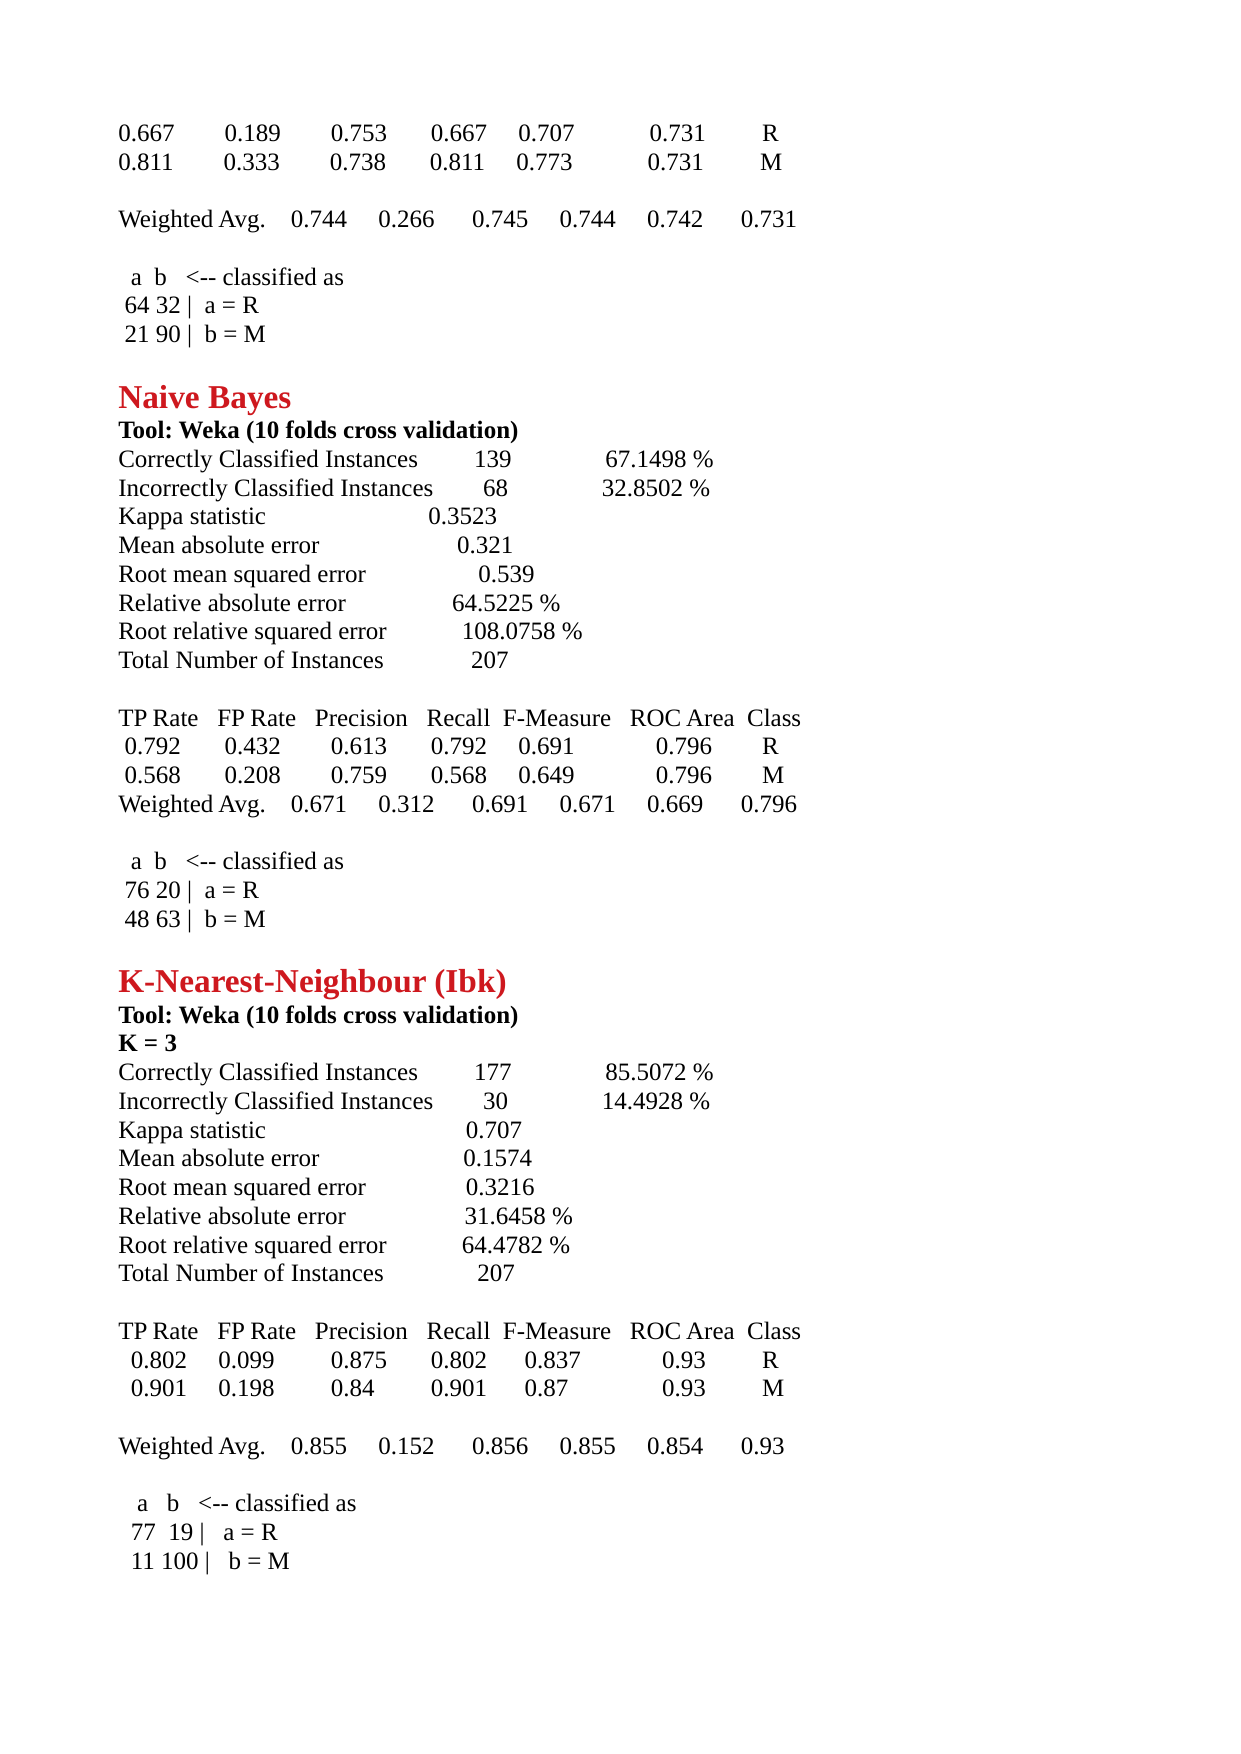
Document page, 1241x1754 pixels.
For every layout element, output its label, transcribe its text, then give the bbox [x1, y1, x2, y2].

text Root relative squared error 108.0758 % [118, 616, 1122, 645]
text Weighted Avg. 0.671 0.312 0.691 0.671 0.669 0.796 [118, 789, 1122, 818]
text K-Nearest-Neighbour (Ibk) [118, 961, 1122, 1000]
text 0.802 0.099 0.875 0.802 0.837 0.93 R [118, 1345, 1122, 1373]
text Kappa statistic 0.3523 [118, 501, 1122, 530]
text 48 63 | b = M [118, 904, 1122, 933]
text Relative absolute error 64.5225 % [118, 588, 1122, 616]
text Correctly Classified Instances 177 85.5072 % [118, 1057, 1122, 1086]
text Mean absolute error 0.1574 [118, 1143, 1122, 1172]
text Tool: Weka (10 folds cross validation) [118, 415, 1122, 444]
text 0.901 0.198 0.84 0.901 0.87 0.93 M [118, 1373, 1122, 1402]
text Incorrectly Classified Instances 30 14.4928 % [118, 1086, 1122, 1115]
text 11 100 | b = M [118, 1546, 1122, 1575]
text K = 3 [118, 1028, 1122, 1057]
text 64 32 | a = R [118, 291, 1122, 319]
text a b <-- classified as [118, 1488, 1122, 1517]
text Relative absolute error 31.6458 % [118, 1201, 1122, 1230]
text Total Number of Instances 207 [118, 1258, 1122, 1287]
text 0.568 0.208 0.759 0.568 0.649 0.796 M [118, 760, 1122, 789]
text Root mean squared error 0.539 [118, 559, 1122, 588]
text Naive Bayes [118, 377, 1122, 415]
text Root mean squared error 0.3216 [118, 1172, 1122, 1201]
text 0.792 0.432 0.613 0.792 0.691 0.796 R [118, 731, 1122, 760]
text Kappa statistic 0.707 [118, 1115, 1122, 1143]
text a b <-- classified as [118, 262, 1122, 291]
text Total Number of Instances 207 [118, 645, 1122, 674]
text Tool: Weka (10 folds cross validation) [118, 1000, 1122, 1028]
text Root relative squared error 64.4782 % [118, 1230, 1122, 1258]
text 0.667 0.189 0.753 0.667 0.707 0.731 R [118, 118, 1122, 147]
text Incorrectly Classified Instances 68 32.8502 % [118, 473, 1122, 501]
text Weighted Avg. 0.855 0.152 0.856 0.855 0.854 0.93 [118, 1431, 1122, 1460]
text 77 19 | a = R [118, 1517, 1122, 1546]
text 76 20 | a = R [118, 875, 1122, 904]
text 0.811 0.333 0.738 0.811 0.773 0.731 M [118, 147, 1122, 176]
text Correctly Classified Instances 139 67.1498 % [118, 444, 1122, 473]
text 21 90 | b = M [118, 319, 1122, 348]
text Mean absolute error 0.321 [118, 530, 1122, 559]
text Weighted Avg. 0.744 0.266 0.745 0.744 0.742 0.731 [118, 204, 1122, 233]
text TP Rate FP Rate Precision Recall F-Measure ROC Area Class [118, 703, 1122, 731]
text TP Rate FP Rate Precision Recall F-Measure ROC Area Class [118, 1316, 1122, 1345]
text a b <-- classified as [118, 846, 1122, 875]
